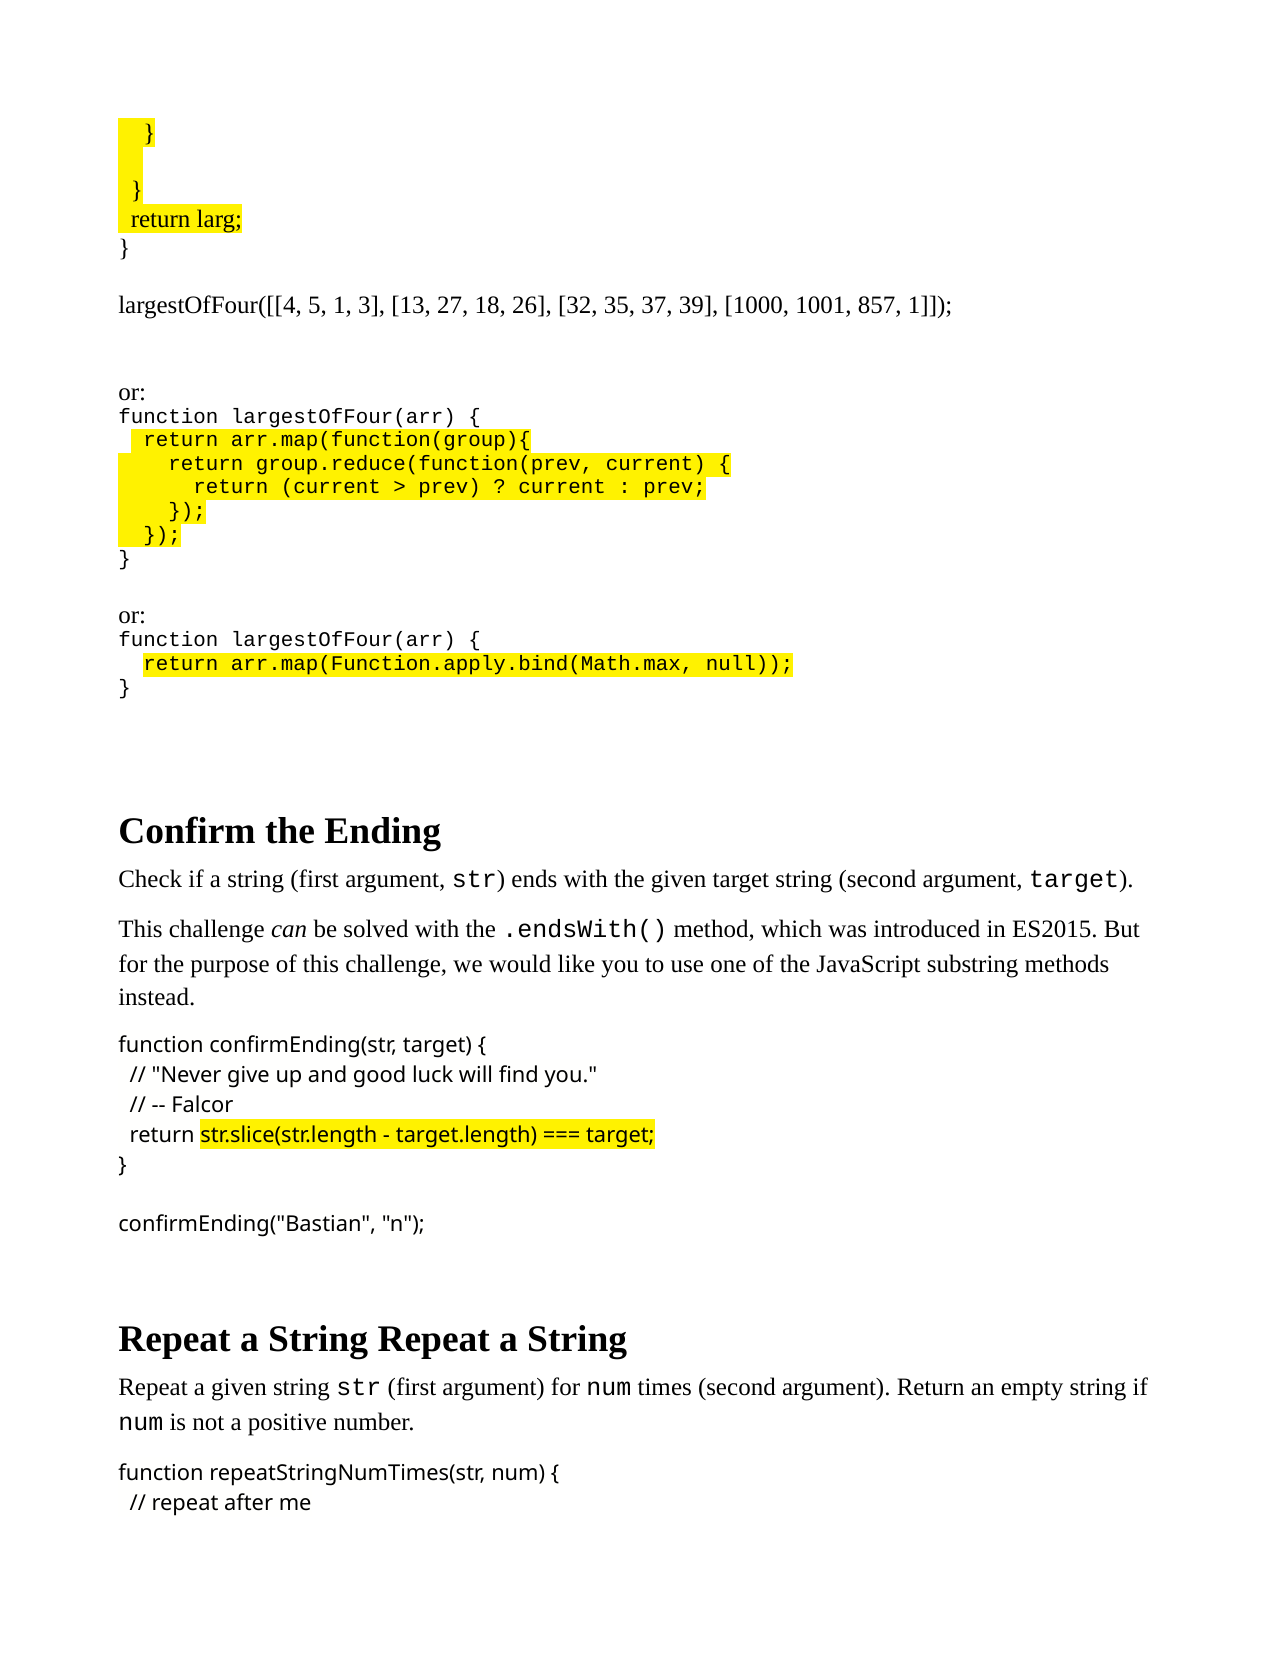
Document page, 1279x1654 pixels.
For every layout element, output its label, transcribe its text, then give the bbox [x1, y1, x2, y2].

text function repeatStringNumTimes(str, num) { [118, 1457, 1160, 1487]
text Repeat a given string str (first argument) for num times (second argument). Return an empty string if num is not a positive number. [118, 1372, 1160, 1438]
subtitle Confirm the Ending [118, 808, 1160, 851]
text or: [118, 377, 1160, 406]
text return larg; [118, 204, 1160, 233]
text largestOfFour([[4, 5, 1, 3], [13, 27, 18, 26], [32, 35, 37, 39], [1000, 1001, 857, 1]]); [118, 291, 1160, 319]
text return arr.map(function(group){ [118, 429, 1160, 453]
text This challenge can be solved with the .endsWith() method, which was introduced in ES2015. But for the purpose of this challenge, we would like you to use one of the JavaScript substring methods instead. [118, 914, 1160, 1011]
text return str.slice(str.length - target.length) === target; [118, 1119, 1160, 1149]
text // -- Falcor [118, 1089, 1160, 1119]
text confirmEnding("Bastian", "n"); [118, 1208, 1160, 1238]
text function largestOfFour(arr) { [118, 629, 1160, 653]
text function largestOfFour(arr) { [118, 406, 1160, 429]
text return arr.map(Function.apply.bind(Math.max, null)); [118, 653, 1160, 677]
text function confirmEnding(str, target) { [118, 1029, 1160, 1059]
text } [118, 176, 1160, 204]
text } [118, 118, 1160, 147]
text // repeat after me [118, 1487, 1160, 1517]
text } [118, 677, 1160, 700]
text }); [118, 524, 1160, 547]
text } [118, 233, 1160, 262]
text or: [118, 601, 1160, 629]
subtitle Repeat a String Repeat a String [118, 1316, 1160, 1359]
text } [118, 547, 1160, 571]
text // "Never give up and good luck will find you." [118, 1059, 1160, 1089]
text }); [118, 500, 1160, 524]
text return group.reduce(function(prev, current) { [118, 453, 1160, 477]
text Check if a string (first argument, str) ends with the given target string (second argument, target). [118, 864, 1160, 894]
text } [118, 1149, 1160, 1178]
text return (current > prev) ? current : prev; [118, 477, 1160, 500]
